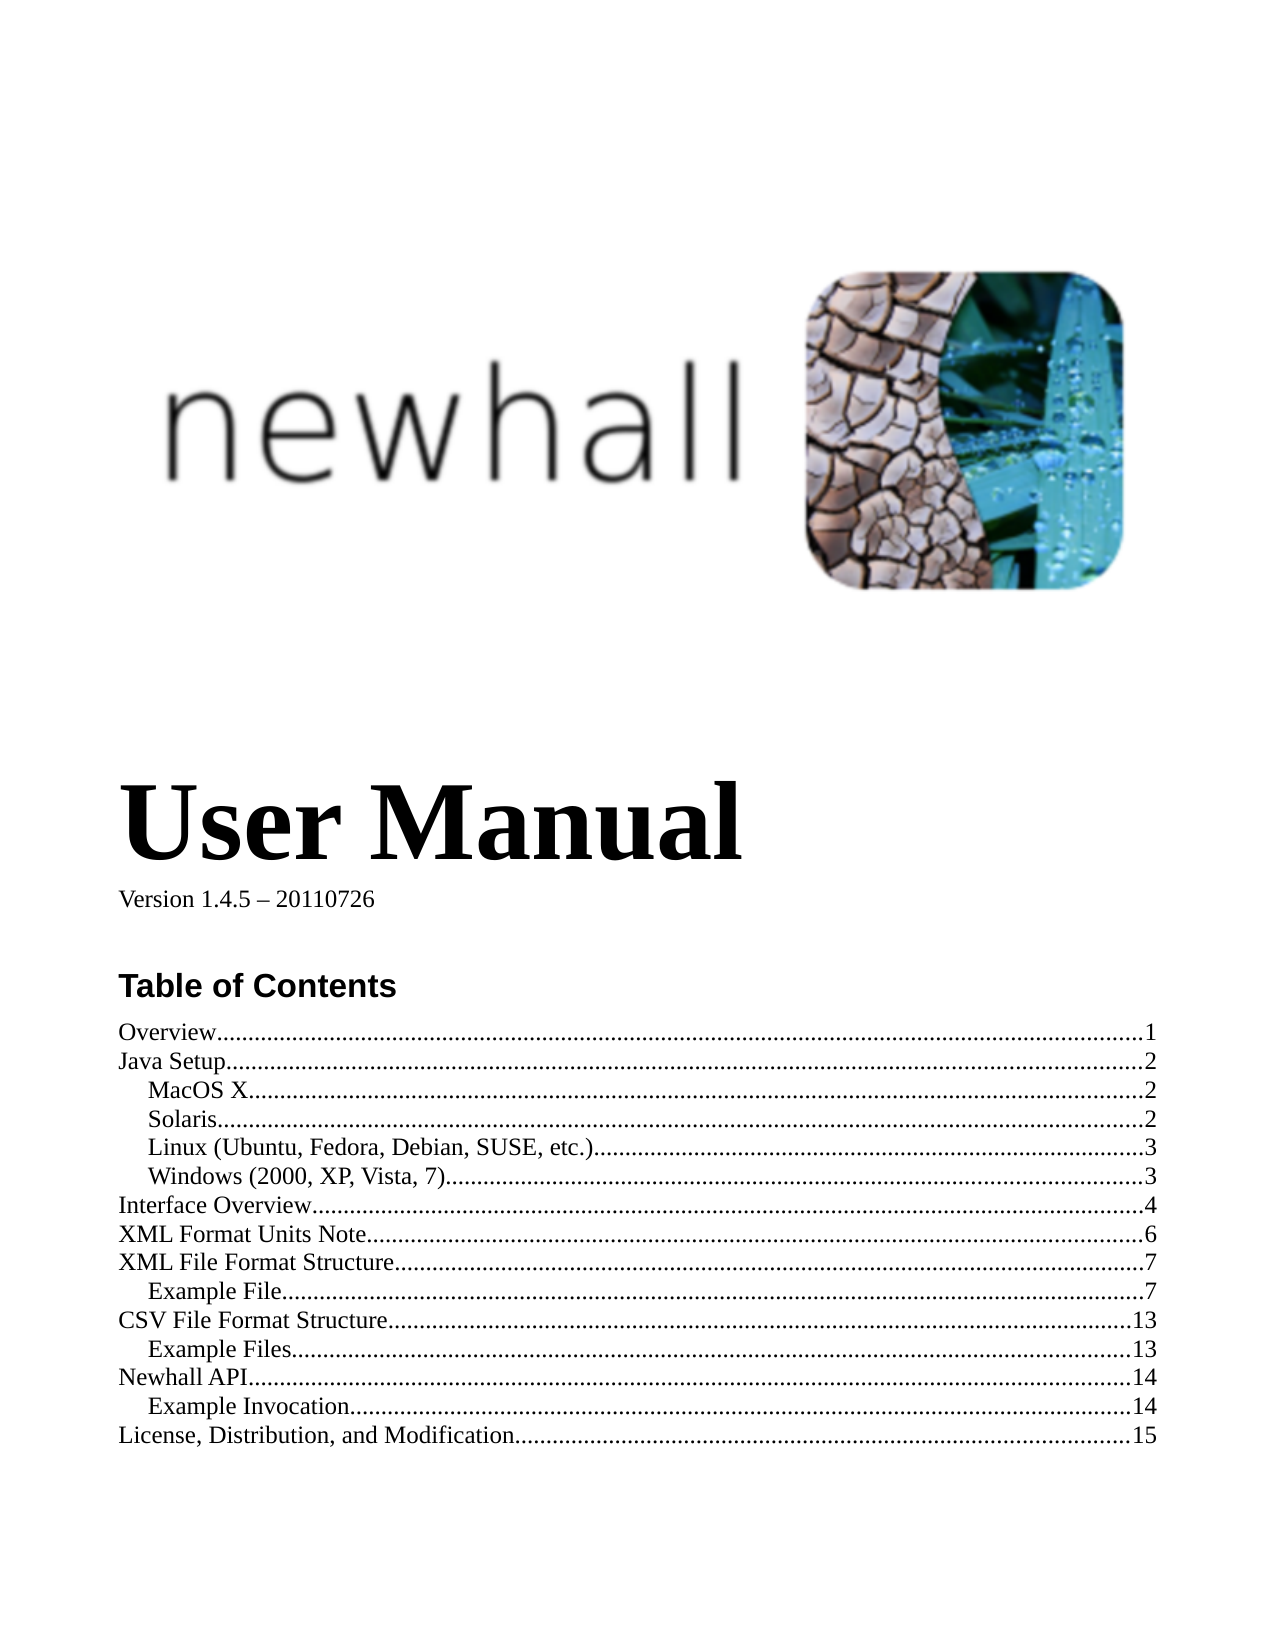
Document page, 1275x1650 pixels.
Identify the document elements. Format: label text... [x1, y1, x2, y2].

text Java Setup 2 [118, 1046, 1157, 1075]
text Linux (Ubuntu, Fedora, Debian, SUSE, etc.) 3 [148, 1132, 1157, 1161]
text Overview 1 [118, 1017, 1157, 1046]
text Interface Overview 4 [118, 1190, 1157, 1219]
text Example File 7 [148, 1276, 1157, 1305]
text License, Distribution, and Modification 15 [118, 1420, 1157, 1449]
text Example Invocation 14 [148, 1391, 1157, 1420]
picture [118, 236, 1157, 626]
text Windows (2000, XP, Vista, 7) 3 [148, 1161, 1157, 1190]
text Solaris 2 [148, 1104, 1157, 1132]
text Version 1.4.5 – 20110726 [118, 884, 1157, 913]
text XML File Format Structure 7 [118, 1247, 1157, 1276]
text MacOS X 2 [148, 1075, 1157, 1104]
text CSV File Format Structure 13 [118, 1305, 1157, 1334]
subtitle Table of Contents [118, 967, 1157, 1005]
text XML Format Units Note 6 [118, 1219, 1157, 1247]
text Newhall API 14 [118, 1362, 1157, 1391]
text User Manual [118, 755, 1157, 884]
text Example Files 13 [148, 1334, 1157, 1362]
